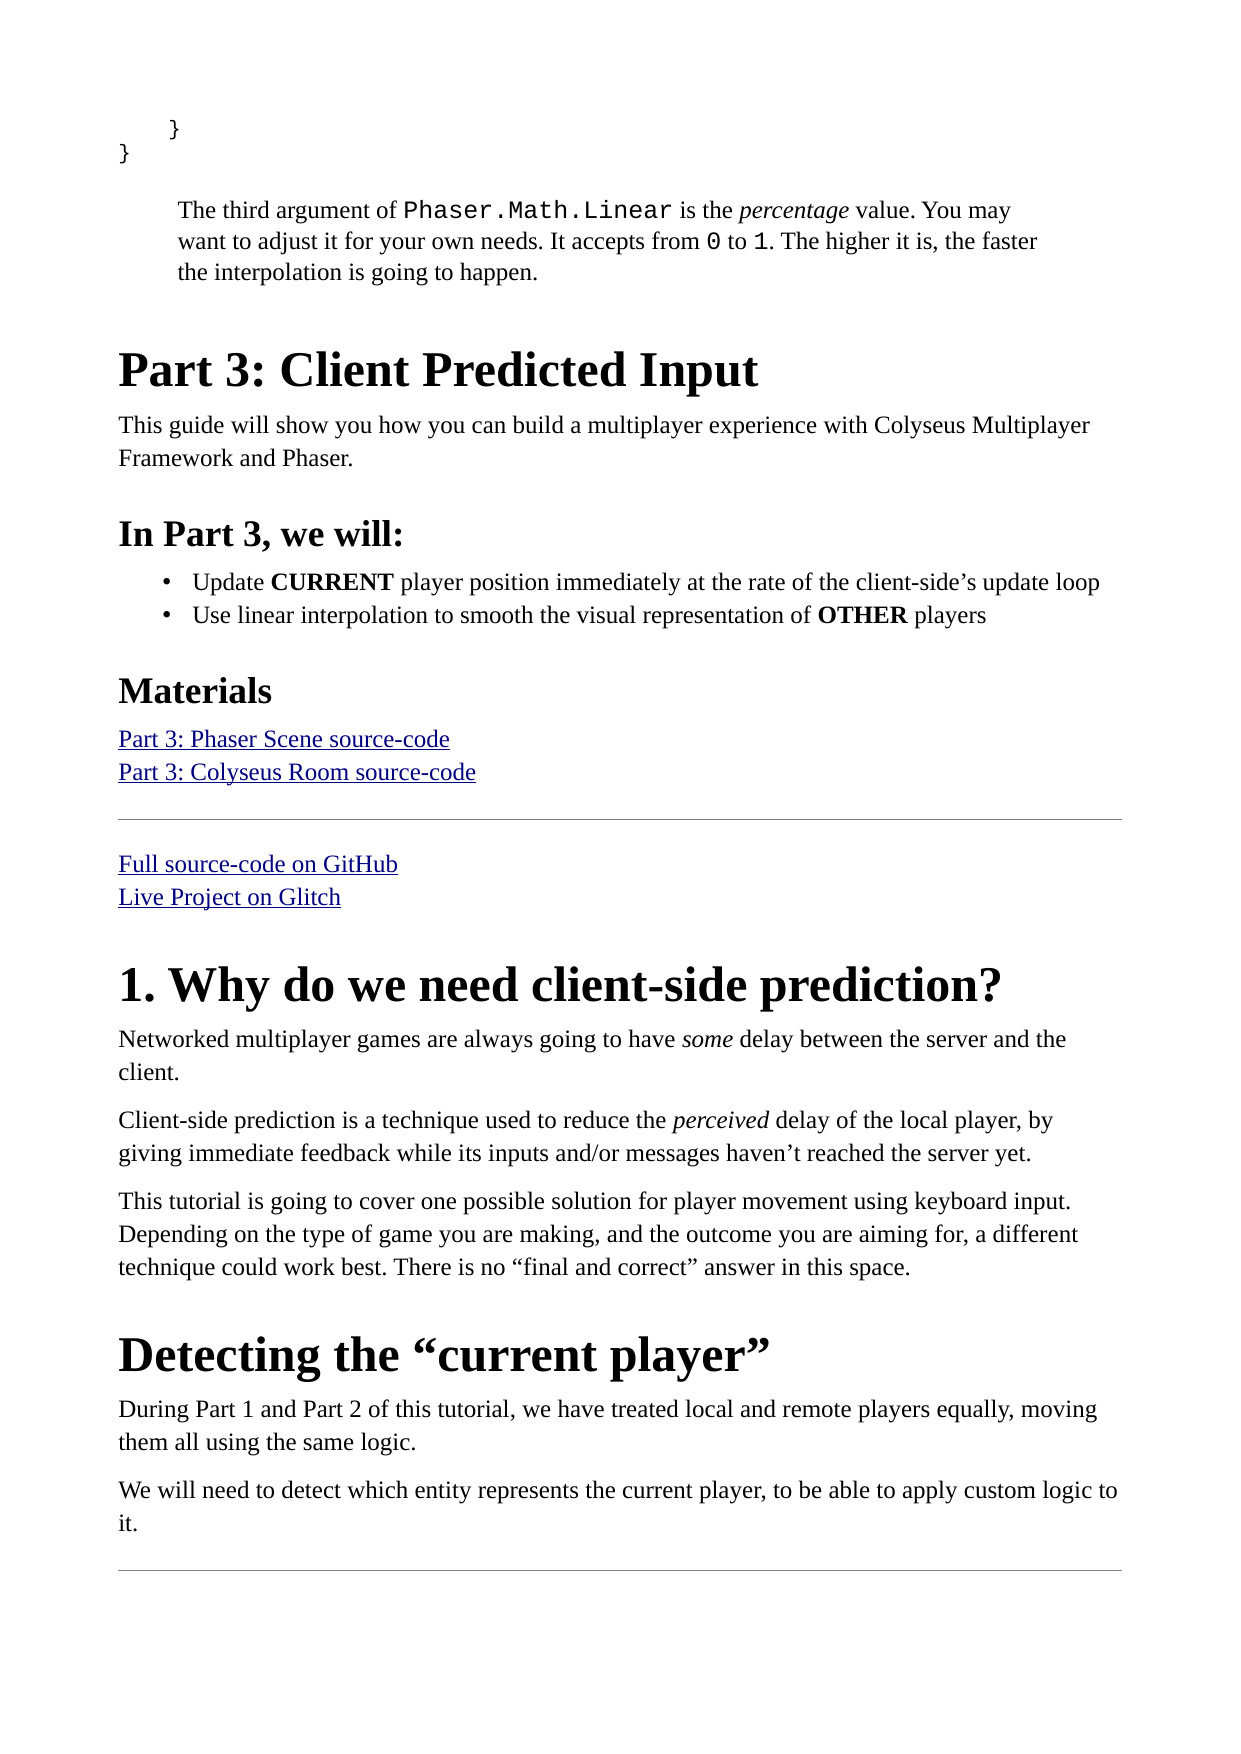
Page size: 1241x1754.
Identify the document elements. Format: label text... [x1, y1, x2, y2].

list Use linear interpolation to smooth the visual representation of OTHER players [162, 600, 1122, 629]
subtitle 1. Why do we need client-side prediction? [118, 954, 1122, 1012]
subtitle In Part 3, we will: [118, 511, 1122, 554]
text We will need to detect which entity represents the current player, to be able to apply custom logic to it. [118, 1475, 1122, 1537]
text Networked multiplayer games are always going to have some delay between the server and the client. [118, 1024, 1122, 1086]
text During Part 1 and Part 2 of this tutorial, we have treated local and remote players equally, moving them all using the same logic. [118, 1394, 1122, 1456]
text } [118, 118, 1122, 142]
subtitle Part 3: Client Predicted Input [118, 340, 1122, 397]
text Full source-code on GitHub Live Project on Glitch [118, 849, 1122, 911]
list Update CURRENT player position immediately at the rate of the client-side’s update loop [162, 567, 1122, 596]
text Client-side prediction is a technique used to reduce the perceived delay of the local player, by giving immediate feedback while its inputs and/or messages haven’t reached the server yet. [118, 1105, 1122, 1167]
text } [118, 142, 1122, 165]
text Part 3: Phaser Scene source-code Part 3: Colyseus Room source-code [118, 724, 1122, 786]
text This tutorial is going to cover one possible solution for player movement using keyboard input. Depending on the type of game you are making, and the outcome you are aiming for, a different technique could work best. There is no “final and correct” answer in this space. [118, 1186, 1122, 1281]
subtitle Materials [118, 668, 1122, 711]
text The third argument of Phaser.Math.Linear is the percentage value. You may want to adjust it for your own needs. It accepts from 0 to 1. The higher it is, the faster the interpolation is going to happen. [177, 195, 1063, 285]
subtitle Detecting the “current player” [118, 1324, 1122, 1382]
text This guide will show you how you can build a multiplayer experience with Colyseus Multiplayer Framework and Phaser. [118, 410, 1122, 472]
